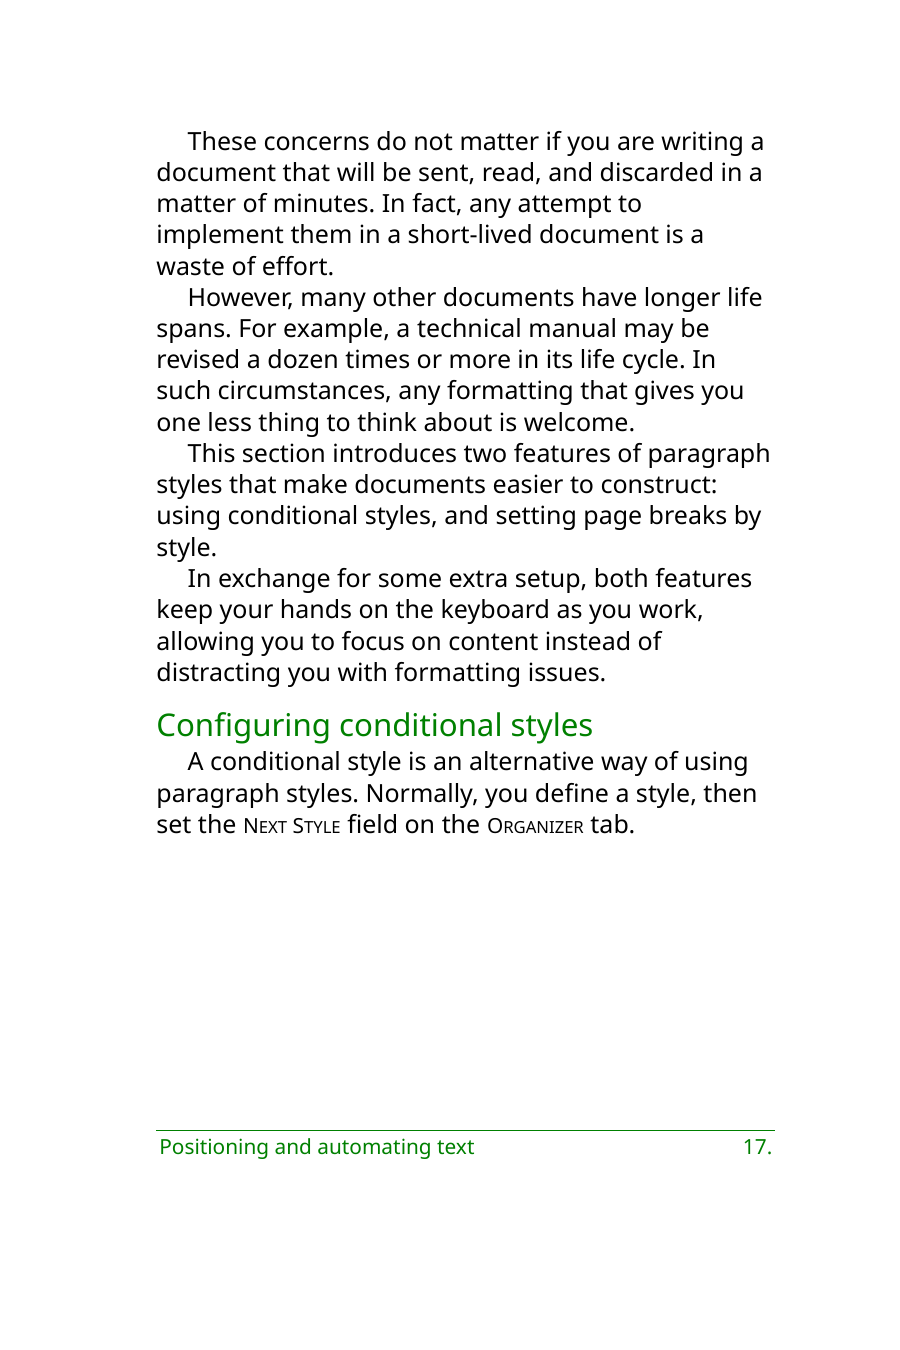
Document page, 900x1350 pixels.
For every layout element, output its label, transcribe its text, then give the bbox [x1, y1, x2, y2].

text In exchange for some extra setup, both features keep your hands on the keyboard as you work, allowing you to focus on content instead of distracting you with formatting issues. [156, 562, 775, 687]
text A conditional style is an alternative way of using paragraph styles. Normally, you define a style, then set the Next Style field on the Organizer tab. [156, 746, 775, 839]
text These concerns do not matter if you are writing a document that will be sent, read, and discarded in a matter of minutes. In fact, any attempt to implement them in a short-lived document is a waste of effort. [156, 125, 775, 281]
subtitle Configuring conditional styles [156, 703, 775, 746]
text This section introduces two features of paragraph styles that make documents easier to construct: using conditional styles, and setting page breaks by style. [156, 437, 775, 562]
text However, many other documents have longer life spans. For example, a technical manual may be revised a dozen times or more in its life cycle. In such circumstances, any formatting that gives you one less thing to think about is welcome. [156, 281, 775, 437]
